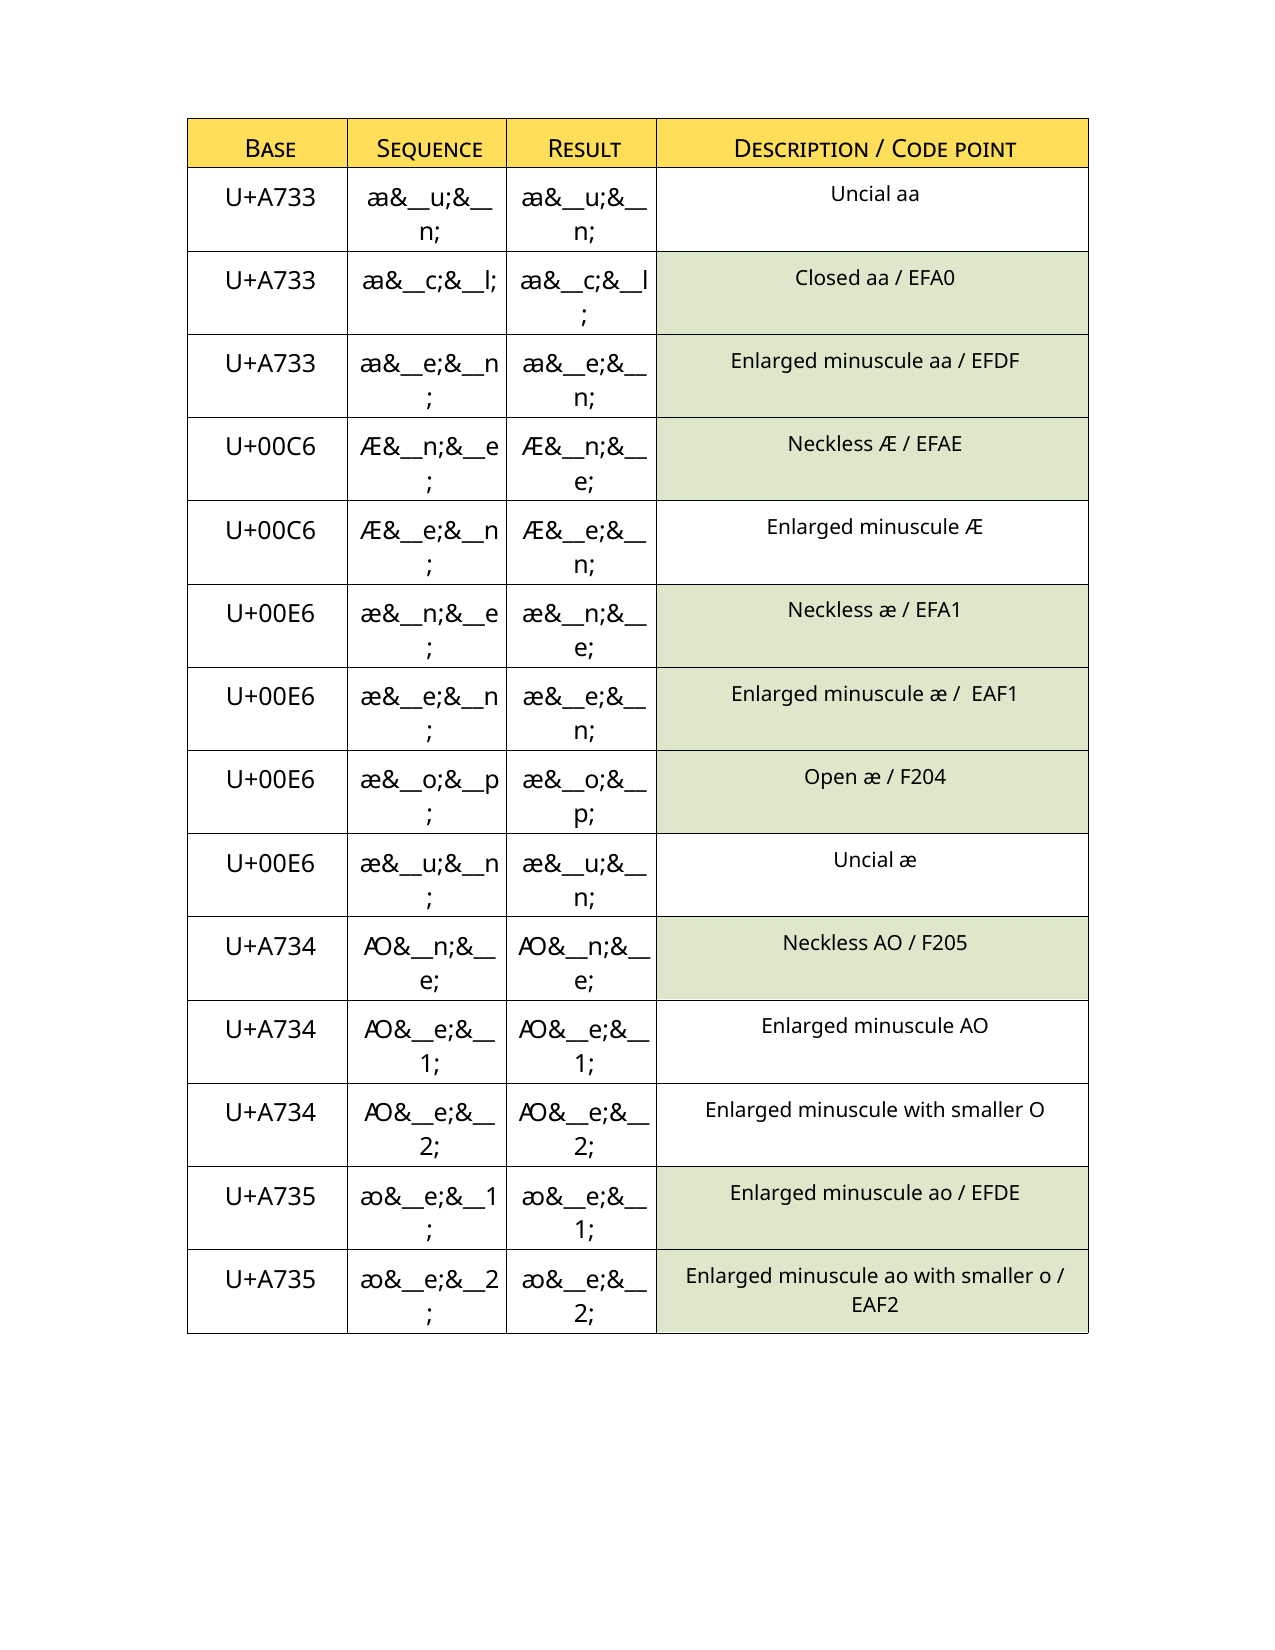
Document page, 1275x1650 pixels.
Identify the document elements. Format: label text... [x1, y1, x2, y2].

table_cell Ꜵ&__e;&__1; [507, 1001, 656, 1083]
table_cell Neckless Æ / EFAE [657, 418, 1088, 500]
table_cell ꜵ&__e;&__2; [348, 1250, 506, 1332]
table_cell Neckless æ / EFA1 [657, 585, 1088, 667]
table_cell Neckless AO / F205 [657, 917, 1088, 999]
table_cell Enlarged minuscule Æ [657, 501, 1088, 583]
table_header Sequence [348, 119, 506, 167]
table_cell Enlarged minuscule AO [657, 1001, 1088, 1083]
table_cell ꜳ&__e;&__n; [507, 335, 656, 417]
table_cell U+00C6 [188, 418, 347, 500]
table_cell Enlarged minuscule aa / EFDF [657, 335, 1088, 417]
table_cell æ&__o;&__p; [348, 751, 506, 833]
table_cell ꜳ&__e;&__n; [348, 335, 506, 417]
table_cell Enlarged minuscule with smaller O [657, 1084, 1088, 1166]
table_cell ꜵ&__e;&__1; [348, 1167, 506, 1249]
table_cell U+A733 [188, 252, 347, 334]
table_cell æ&__n;&__e; [507, 585, 656, 667]
table_header Base [188, 119, 347, 167]
table_cell U+00E6 [188, 585, 347, 667]
table_cell ꜵ&__e;&__1; [507, 1167, 656, 1249]
table_cell æ&__u;&__n; [348, 834, 506, 916]
table_cell U+A735 [188, 1167, 347, 1249]
table_cell U+A734 [188, 917, 347, 999]
table_cell U+A734 [188, 1001, 347, 1083]
table_cell æ&__u;&__n; [507, 834, 656, 916]
table_cell ꜳ&__c;&__l; [507, 252, 656, 334]
table_cell Closed aa / EFA0 [657, 252, 1088, 334]
table_cell Uncial aa [657, 168, 1088, 251]
table_cell U+A735 [188, 1250, 347, 1332]
table_cell Uncial æ [657, 834, 1088, 916]
table_cell æ&__e;&__n; [507, 668, 656, 750]
table_cell æ&__e;&__n; [348, 668, 506, 750]
table_cell Ꜵ&__n;&__e; [348, 917, 506, 999]
table_cell Ꜵ&__n;&__e; [507, 917, 656, 999]
table_cell U+A733 [188, 168, 347, 251]
table_cell U+00E6 [188, 751, 347, 833]
table_header Result [507, 119, 656, 167]
table_cell Enlarged minuscule ao with smaller o / EAF2 [657, 1250, 1088, 1332]
table_cell Ꜵ&__e;&__1; [348, 1001, 506, 1083]
table_cell U+A734 [188, 1084, 347, 1166]
table_header Description / Code point [657, 119, 1088, 167]
table_cell U+00E6 [188, 668, 347, 750]
table_cell Ꜵ&__e;&__2; [348, 1084, 506, 1166]
table_cell ꜵ&__e;&__2; [507, 1250, 656, 1332]
table_cell Æ&__n;&__e; [348, 418, 506, 500]
table_cell Open æ / F204 [657, 751, 1088, 833]
table_cell æ&__n;&__e; [348, 585, 506, 667]
table_cell Æ&__e;&__n; [507, 501, 656, 583]
table_cell ꜳ&__u;&__n; [507, 168, 656, 251]
table_cell U+A733 [188, 335, 347, 417]
table_cell Ꜵ&__e;&__2; [507, 1084, 656, 1166]
table_cell Enlarged minuscule æ / EAF1 [657, 668, 1088, 750]
table_cell ꜳ&__u;&__n; [348, 168, 506, 251]
table_cell ꜳ&__c;&__l; [348, 252, 506, 334]
table_cell Æ&__e;&__n; [348, 501, 506, 583]
table_cell Æ&__n;&__e; [507, 418, 656, 500]
table_cell Enlarged minuscule ao / EFDE [657, 1167, 1088, 1249]
table_cell U+00C6 [188, 501, 347, 583]
table_cell U+00E6 [188, 834, 347, 916]
table_cell æ&__o;&__p; [507, 751, 656, 833]
